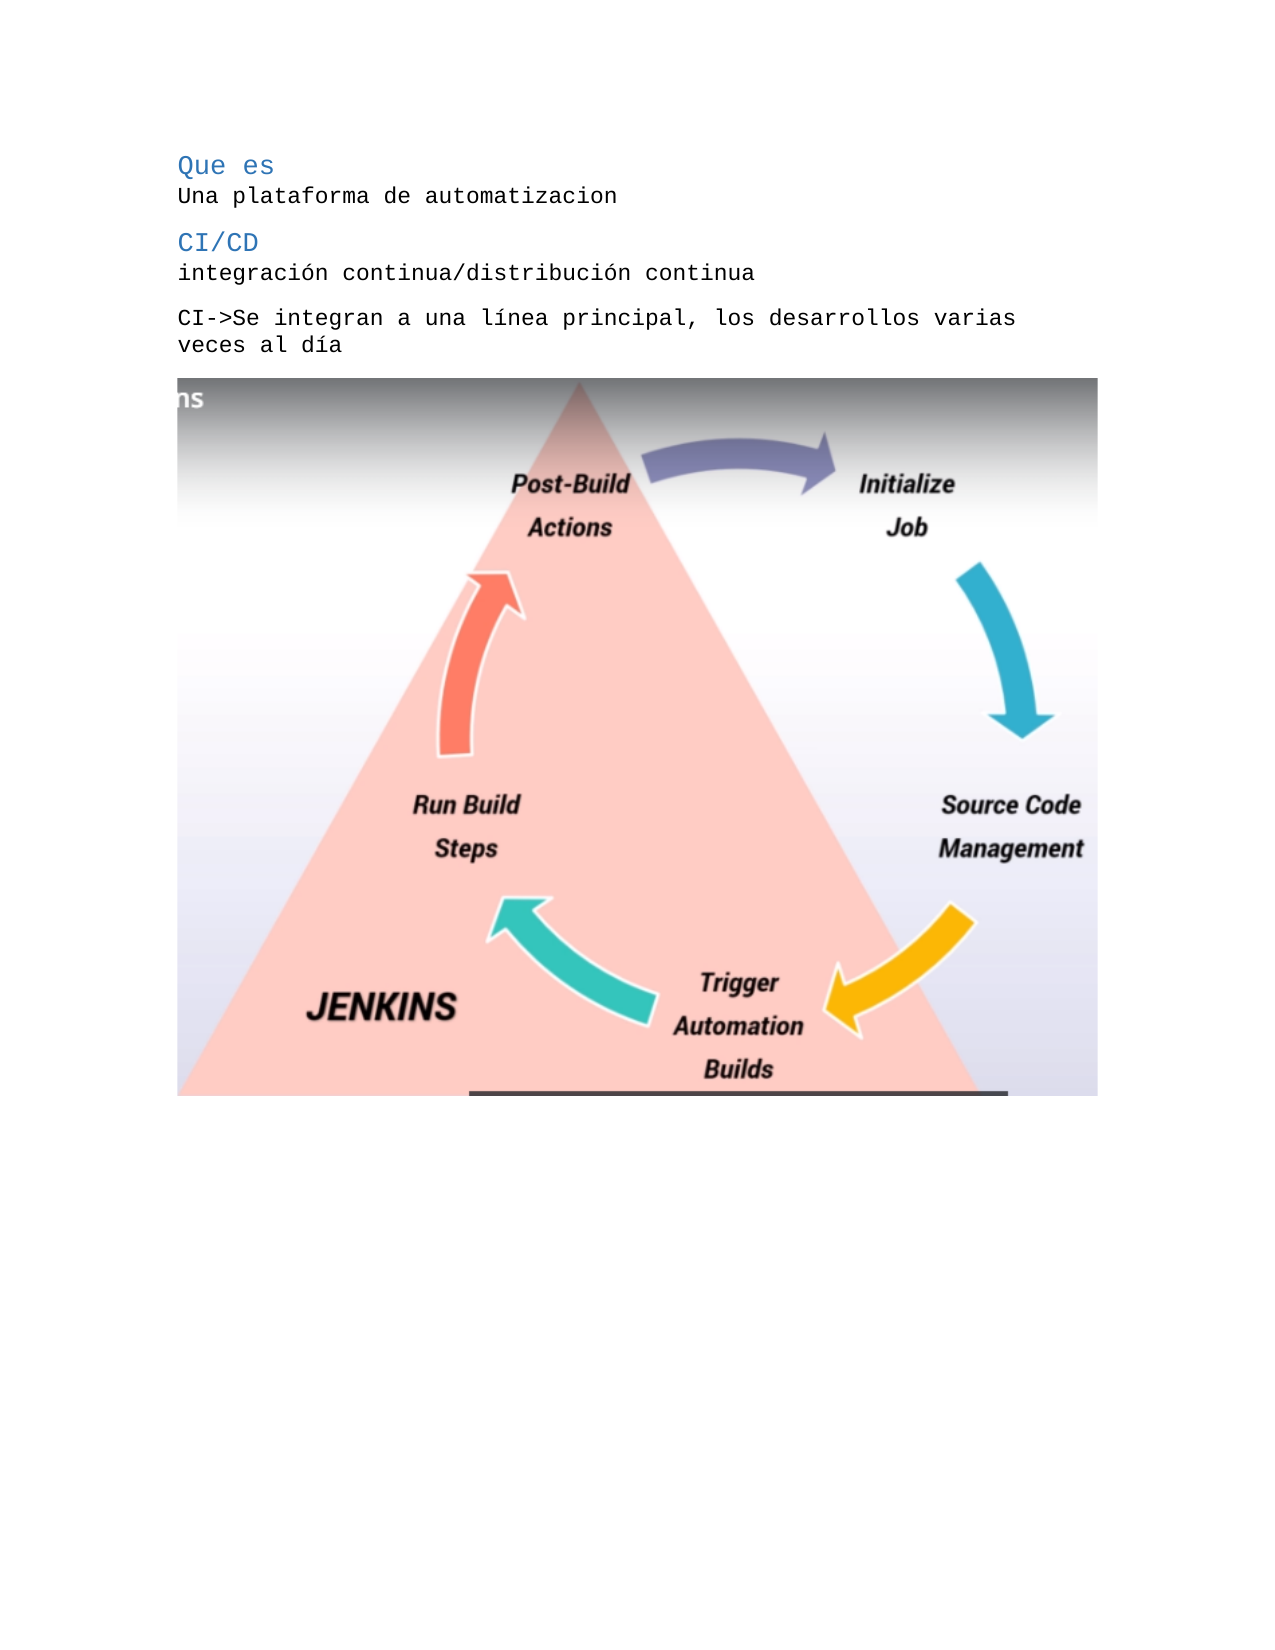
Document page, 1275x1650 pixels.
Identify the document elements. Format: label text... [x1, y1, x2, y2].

text CI->Se integran a una línea principal, los desarrollos varias veces al día [177, 306, 1098, 360]
subtitle Que es [177, 152, 1098, 182]
subtitle CI/CD [177, 229, 1098, 260]
text integración continua/distribución continua [177, 262, 1098, 288]
text Una plataforma de automatizacion [177, 184, 1098, 211]
